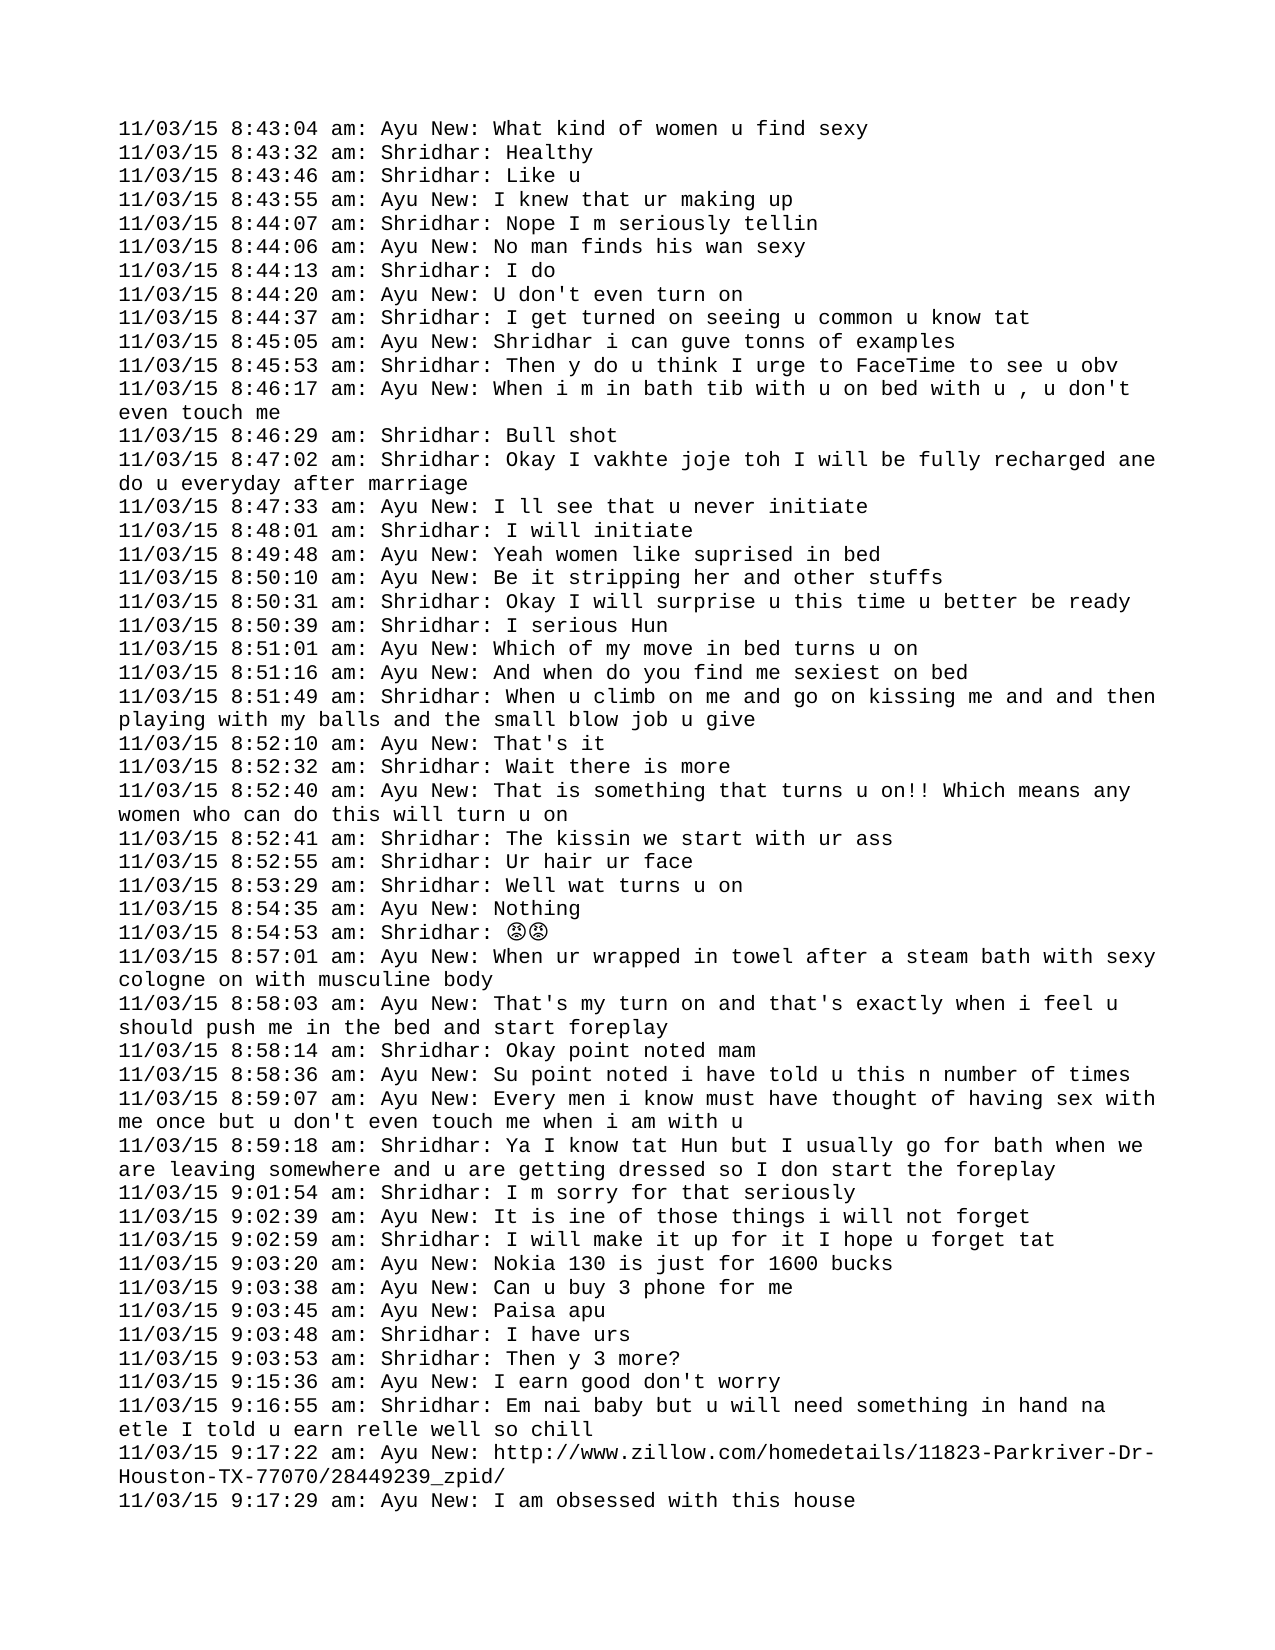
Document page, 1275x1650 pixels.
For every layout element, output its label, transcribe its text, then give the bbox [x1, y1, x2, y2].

text 11/03/15 8:51:16 am: Ayu New: And when do you find me sexiest on bed [118, 662, 1157, 686]
text 11/03/15 9:02:59 am: Shridhar: I will make it up for it I hope u forget tat [118, 1229, 1157, 1253]
text 11/03/15 8:44:37 am: Shridhar: I get turned on seeing u common u know tat [118, 307, 1157, 331]
text 11/03/15 8:58:03 am: Ayu New: That's my turn on and that's exactly when i feel u should push me in the bed and start foreplay [118, 993, 1157, 1040]
text 11/03/15 8:44:06 am: Ayu New: No man finds his wan sexy [118, 236, 1157, 260]
text 11/03/15 8:44:20 am: Ayu New: U don't even turn on [118, 284, 1157, 307]
text 11/03/15 9:17:29 am: Ayu New: I am obsessed with this house [118, 1489, 1157, 1513]
text 11/03/15 8:49:48 am: Ayu New: Yeah women like suprised in bed [118, 544, 1157, 567]
text 11/03/15 8:59:18 am: Shridhar: Ya I know tat Hun but I usually go for bath when we are leaving somewhere and u are getting dressed so I don start the foreplay [118, 1135, 1157, 1182]
text 11/03/15 8:43:04 am: Ayu New: What kind of women u find sexy [118, 118, 1157, 142]
text 11/03/15 8:52:41 am: Shridhar: The kissin we start with ur ass [118, 827, 1157, 851]
text 11/03/15 9:03:38 am: Ayu New: Can u buy 3 phone for me [118, 1277, 1157, 1300]
text 11/03/15 8:58:14 am: Shridhar: Okay point noted mam [118, 1040, 1157, 1064]
text 11/03/15 8:46:29 am: Shridhar: Bull shot [118, 426, 1157, 449]
text 11/03/15 8:50:31 am: Shridhar: Okay I will surprise u this time u better be ready [118, 591, 1157, 615]
text 11/03/15 8:58:36 am: Ayu New: Su point noted i have told u this n number of times [118, 1064, 1157, 1088]
text 11/03/15 8:43:32 am: Shridhar: Healthy [118, 142, 1157, 165]
text 11/03/15 9:03:45 am: Ayu New: Paisa apu [118, 1300, 1157, 1324]
text 11/03/15 8:54:35 am: Ayu New: Nothing [118, 898, 1157, 922]
text 11/03/15 9:15:36 am: Ayu New: I earn good don't worry [118, 1371, 1157, 1395]
text 11/03/15 9:03:48 am: Shridhar: I have urs [118, 1324, 1157, 1348]
text 11/03/15 8:50:10 am: Ayu New: Be it stripping her and other stuffs [118, 567, 1157, 591]
text 11/03/15 8:53:29 am: Shridhar: Well wat turns u on [118, 875, 1157, 898]
text 11/03/15 8:52:55 am: Shridhar: Ur hair ur face [118, 851, 1157, 875]
text 11/03/15 8:43:46 am: Shridhar: Like u [118, 165, 1157, 189]
text 11/03/15 8:59:07 am: Ayu New: Every men i know must have thought of having sex with me once but u don't even touch me when i am with u [118, 1088, 1157, 1135]
text 11/03/15 8:45:53 am: Shridhar: Then y do u think I urge to FaceTime to see u obv [118, 354, 1157, 378]
text 11/03/15 8:43:55 am: Ayu New: I knew that ur making up [118, 189, 1157, 213]
text 11/03/15 9:03:20 am: Ayu New: Nokia 130 is just for 1600 bucks [118, 1253, 1157, 1277]
text 11/03/15 8:50:39 am: Shridhar: I serious Hun [118, 615, 1157, 638]
text 11/03/15 8:46:17 am: Ayu New: When i m in bath tib with u on bed with u , u don't even touch me [118, 378, 1157, 426]
text 11/03/15 8:48:01 am: Shridhar: I will initiate [118, 520, 1157, 544]
text 11/03/15 8:57:01 am: Ayu New: When ur wrapped in towel after a steam bath with sexy cologne on with musculine body [118, 946, 1157, 993]
text 11/03/15 8:54:53 am: Shridhar: 😡😡 [118, 922, 1157, 946]
text 11/03/15 8:51:49 am: Shridhar: When u climb on me and go on kissing me and and then playing with my balls and the small blow job u give [118, 686, 1157, 733]
text 11/03/15 8:47:02 am: Shridhar: Okay I vakhte joje toh I will be fully recharged ane do u everyday after marriage [118, 449, 1157, 496]
text 11/03/15 8:52:40 am: Ayu New: That is something that turns u on!! Which means any women who can do this will turn u on [118, 780, 1157, 827]
text 11/03/15 9:02:39 am: Ayu New: It is ine of those things i will not forget [118, 1206, 1157, 1229]
text 11/03/15 8:47:33 am: Ayu New: I ll see that u never initiate [118, 496, 1157, 520]
text 11/03/15 9:17:22 am: Ayu New: http://www.zillow.com/homedetails/11823-Parkriver-Dr-Houston-TX-77070/28449239_zpid/ [118, 1442, 1157, 1489]
text 11/03/15 8:44:07 am: Shridhar: Nope I m seriously tellin [118, 213, 1157, 236]
text 11/03/15 8:44:13 am: Shridhar: I do [118, 260, 1157, 284]
text 11/03/15 9:16:55 am: Shridhar: Em nai baby but u will need something in hand na etle I told u earn relle well so chill [118, 1395, 1157, 1442]
text 11/03/15 8:51:01 am: Ayu New: Which of my move in bed turns u on [118, 638, 1157, 662]
text 11/03/15 8:45:05 am: Ayu New: Shridhar i can guve tonns of examples [118, 331, 1157, 354]
text 11/03/15 8:52:32 am: Shridhar: Wait there is more [118, 757, 1157, 780]
text 11/03/15 8:52:10 am: Ayu New: That's it [118, 733, 1157, 757]
text 11/03/15 9:03:53 am: Shridhar: Then y 3 more? [118, 1348, 1157, 1371]
text 11/03/15 9:01:54 am: Shridhar: I m sorry for that seriously [118, 1182, 1157, 1206]
